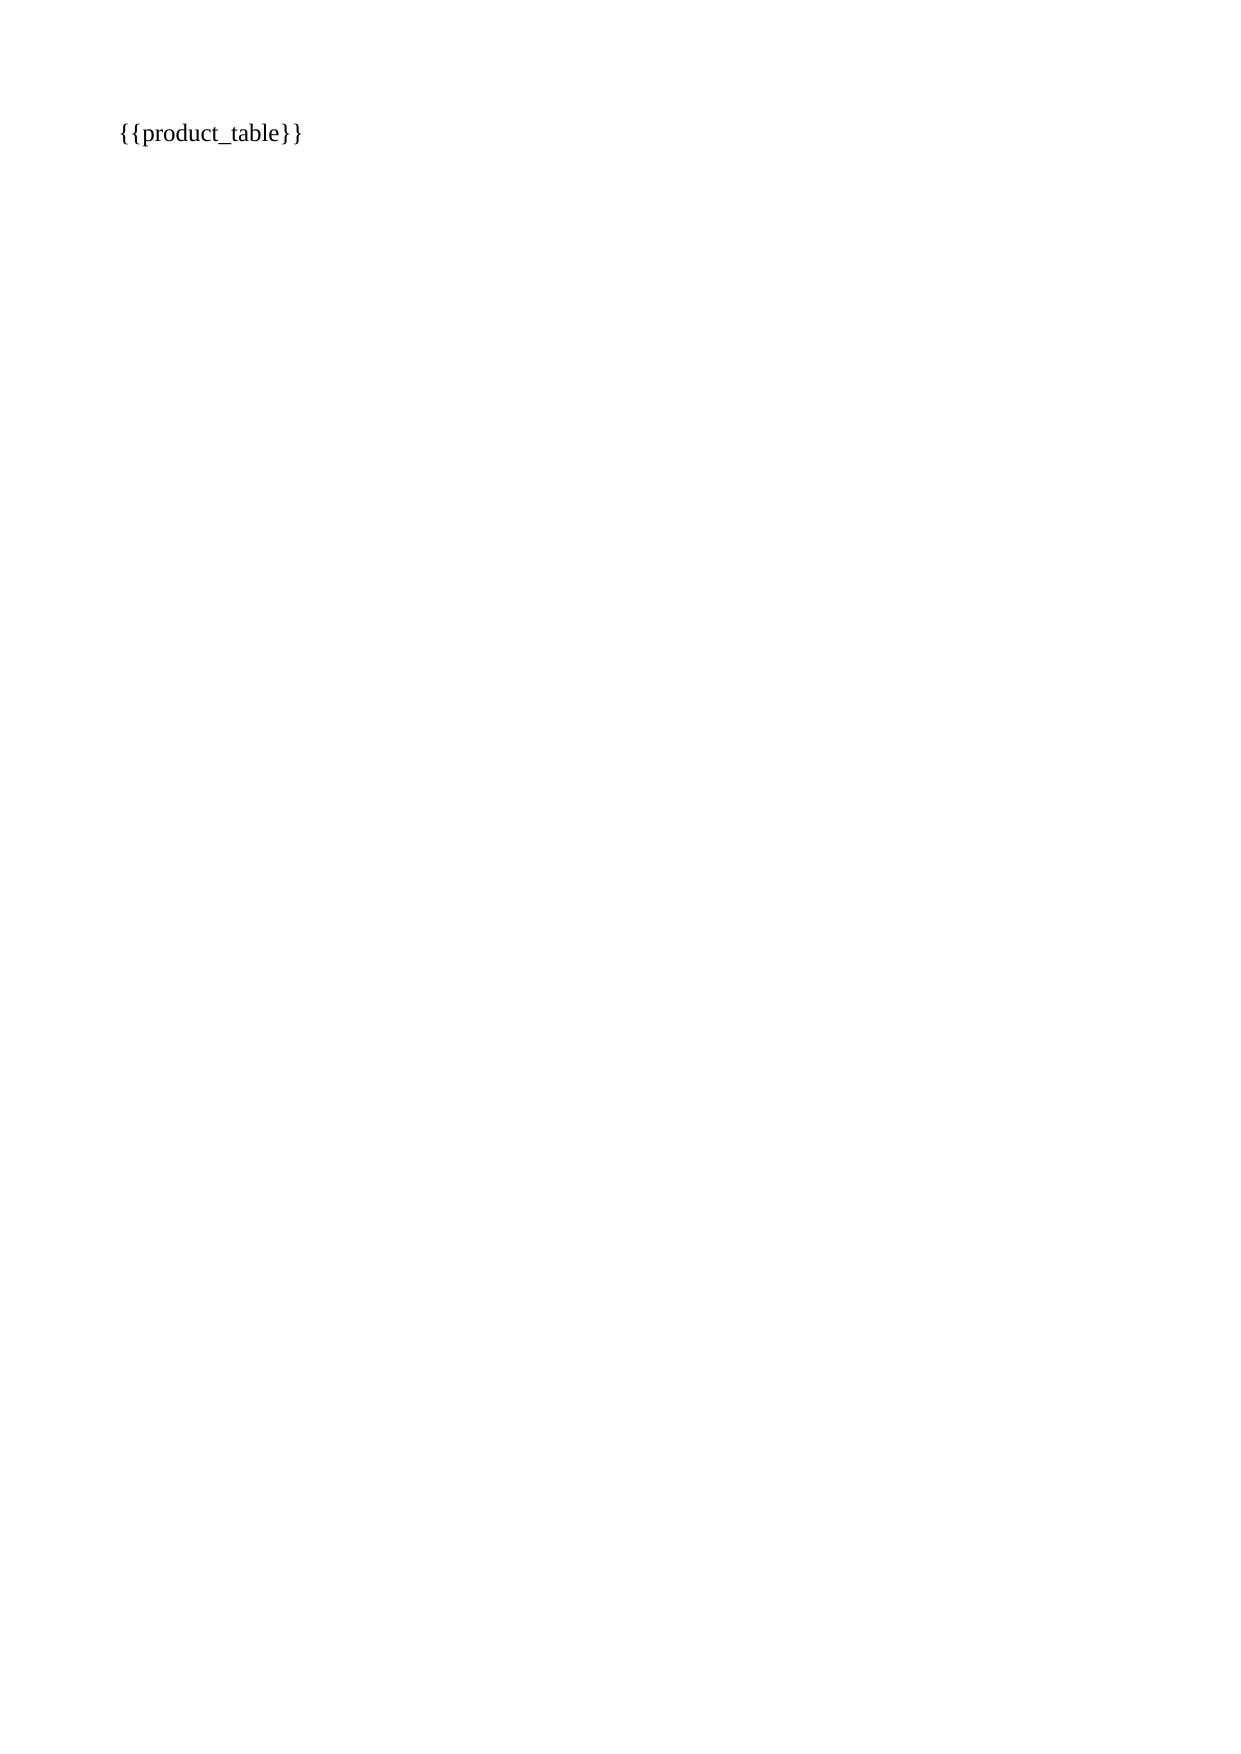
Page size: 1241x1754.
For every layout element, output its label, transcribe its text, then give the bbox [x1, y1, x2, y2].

text {{product_table}} [118, 118, 1122, 147]
